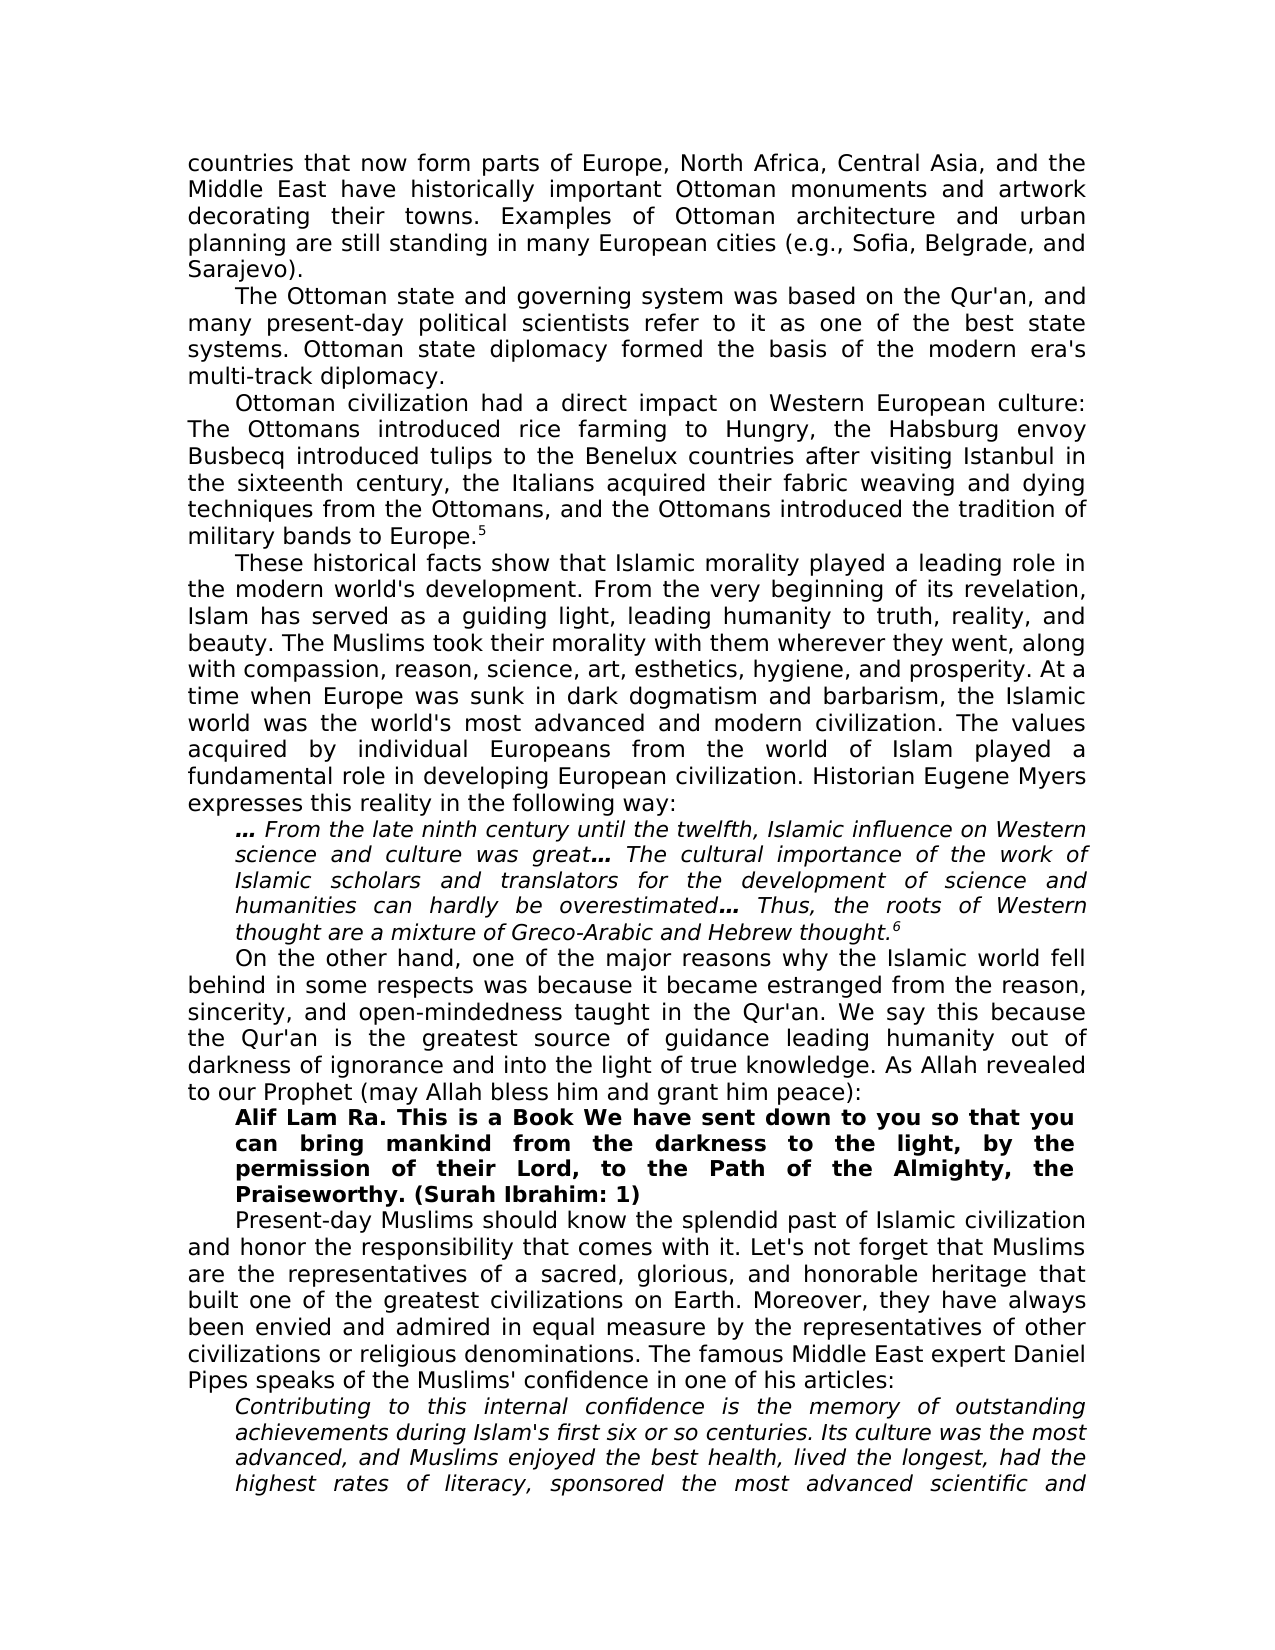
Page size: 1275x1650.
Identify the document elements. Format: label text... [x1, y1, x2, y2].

text On the other hand, one of the major reasons why the Islamic world fell behind in some respects was because it became estranged from the reason, sincerity, and open-mindedness taught in the Qur'an. We say this because the Qur'an is the greatest source of guidance leading humanity out of darkness of ignorance and into the light of true knowledge. As Allah revealed to our Prophet (may Allah bless him and grant him peace): [187, 945, 1087, 1105]
text … From the late ninth century until the twelfth, Islamic influence on Western science and culture was great… The cultural importance of the work of Islamic scholars and translators for the development of science and humanities can hardly be overestimated… Thus, the roots of Western thought are a mixture of Greco-Arabic and Hebrew thought.6 [235, 817, 1087, 945]
text These historical facts show that Islamic morality played a leading role in the modern world's development. From the very beginning of its revelation, Islam has served as a guiding light, leading humanity to truth, reality, and beauty. The Muslims took their morality with them wherever they went, along with compassion, reason, science, art, esthetics, hygiene, and prosperity. At a time when Europe was sunk in dark dogmatism and barbarism, the Islamic world was the world's most advanced and modern civilization. The values acquired by individual Europeans from the world of Islam played a fundamental role in developing European civilization. Historian Eugene Myers expresses this reality in the following way: [187, 550, 1087, 817]
text Alif Lam Ra. This is a Book We have sent down to you so that you can bring mankind from the darkness to the light, by the permission of their Lord, to the Path of the Almighty, the Praiseworthy. (Surah Ibrahim: 1) [235, 1105, 1076, 1207]
text Contributing to this internal confidence is the memory of outstanding achievements during Islam's first six or so centuries. Its culture was the most advanced, and Muslims enjoyed the best health, lived the longest, had the highest rates of literacy, sponsored the most advanced scientific and [235, 1394, 1087, 1496]
text countries that now form parts of Europe, North Africa, Central Asia, and the Middle East have historically important Ottoman monuments and artwork decorating their towns. Examples of Ottoman architecture and urban planning are still standing in many European cities (e.g., Sofia, Belgrade, and Sarajevo). [187, 150, 1087, 283]
text The Ottoman state and governing system was based on the Qur'an, and many present-day political scientists refer to it as one of the best state systems. Ottoman state diplomacy formed the basis of the modern era's multi-track diplomacy. [187, 283, 1087, 390]
text Ottoman civilization had a direct impact on Western European culture: The Ottomans introduced rice farming to Hungry, the Habsburg envoy Busbecq introduced tulips to the Benelux countries after visiting Istanbul in the sixteenth century, the Italians acquired their fabric weaving and dying techniques from the Ottomans, and the Ottomans introduced the tradition of military bands to Europe.5 [187, 390, 1087, 550]
text Present-day Muslims should know the splendid past of Islamic civilization and honor the responsibility that comes with it. Let's not forget that Muslims are the representatives of a sacred, glorious, and honorable heritage that built one of the greatest civilizations on Earth. Moreover, they have always been envied and admired in equal measure by the representatives of other civilizations or religious denominations. The famous Middle East expert Daniel Pipes speaks of the Muslims' confidence in one of his articles: [187, 1207, 1087, 1394]
